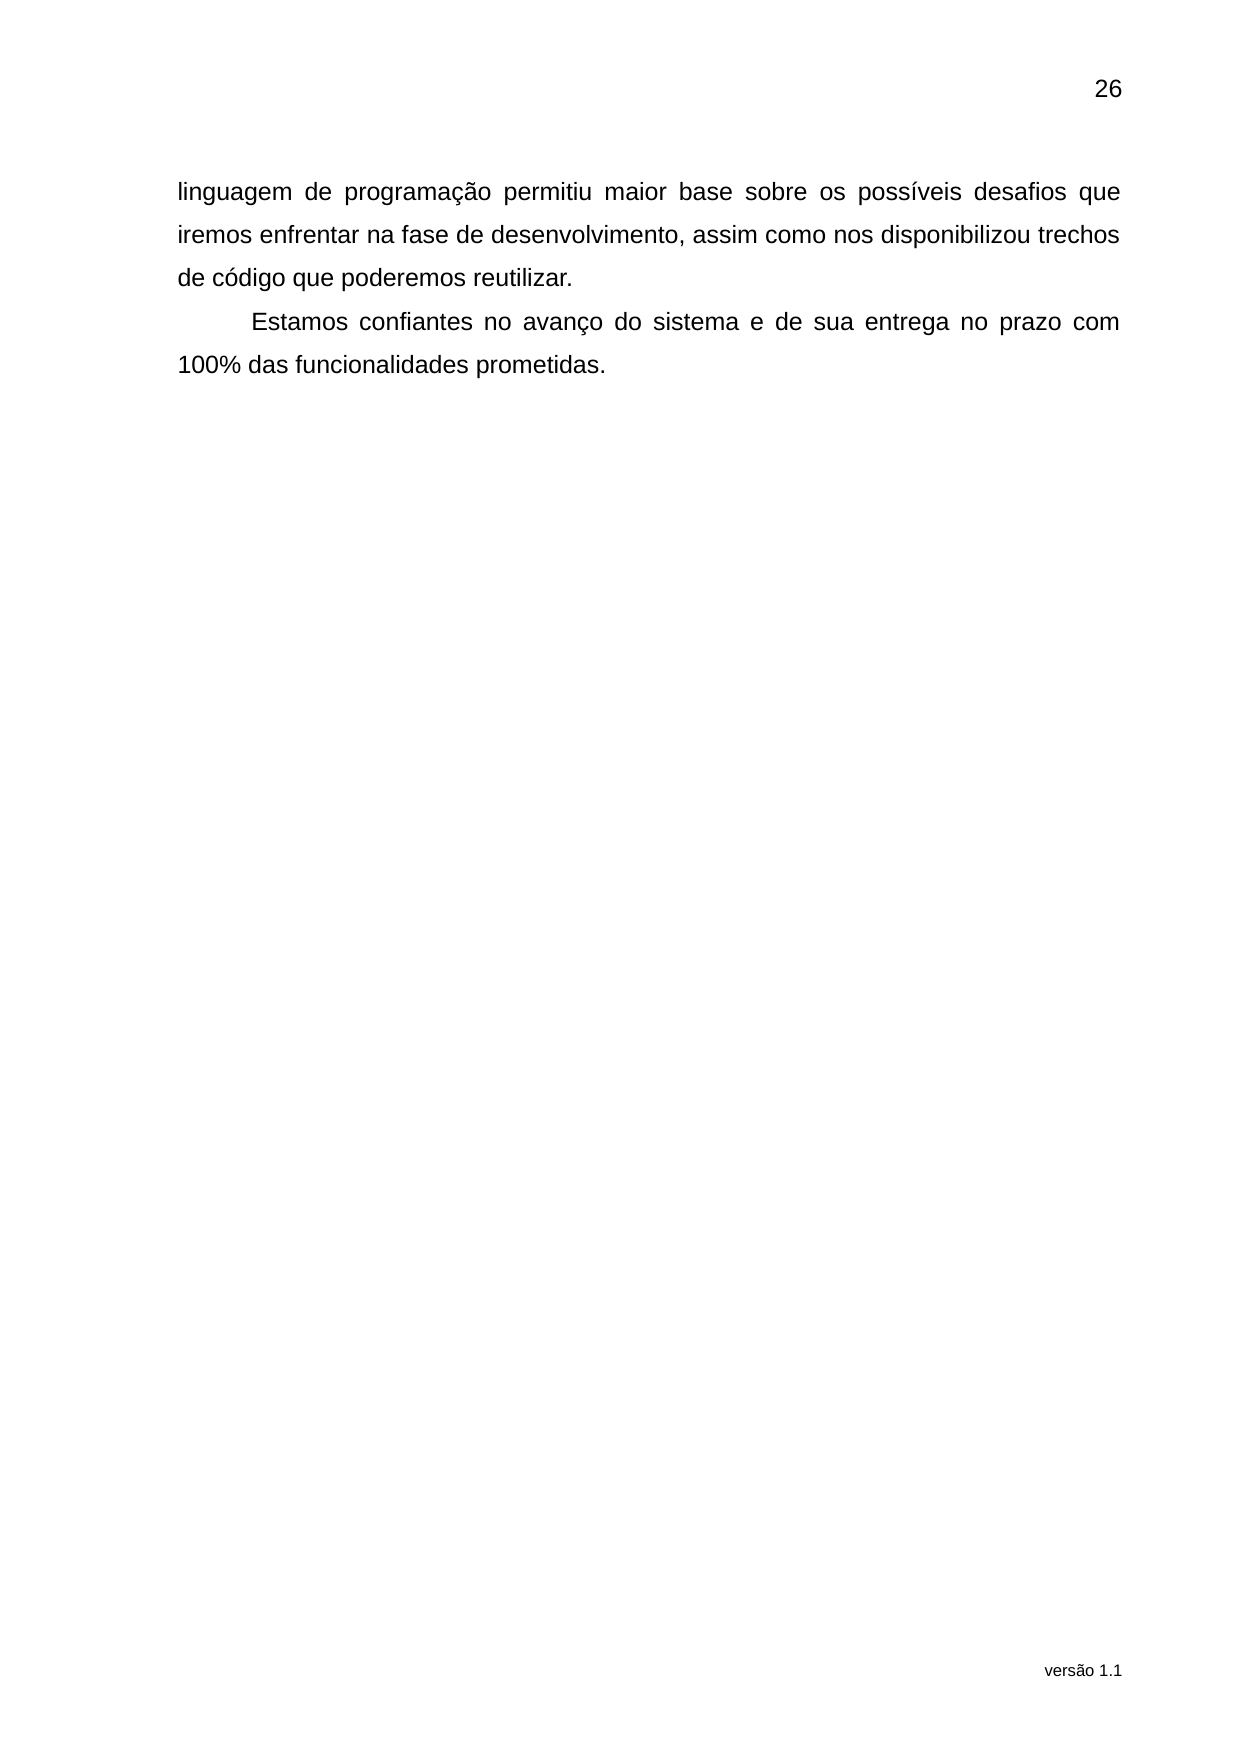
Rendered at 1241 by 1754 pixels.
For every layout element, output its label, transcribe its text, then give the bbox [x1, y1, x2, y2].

text Estamos confiantes no avanço do sistema e de sua entrega no prazo com 100% das funcionalidades prometidas. [177, 307, 1122, 378]
text linguagem de programação permitiu maior base sobre os possíveis desafios que iremos enfrentar na fase de desenvolvimento, assim como nos disponibilizou trechos de código que poderemos reutilizar. [177, 177, 1122, 292]
